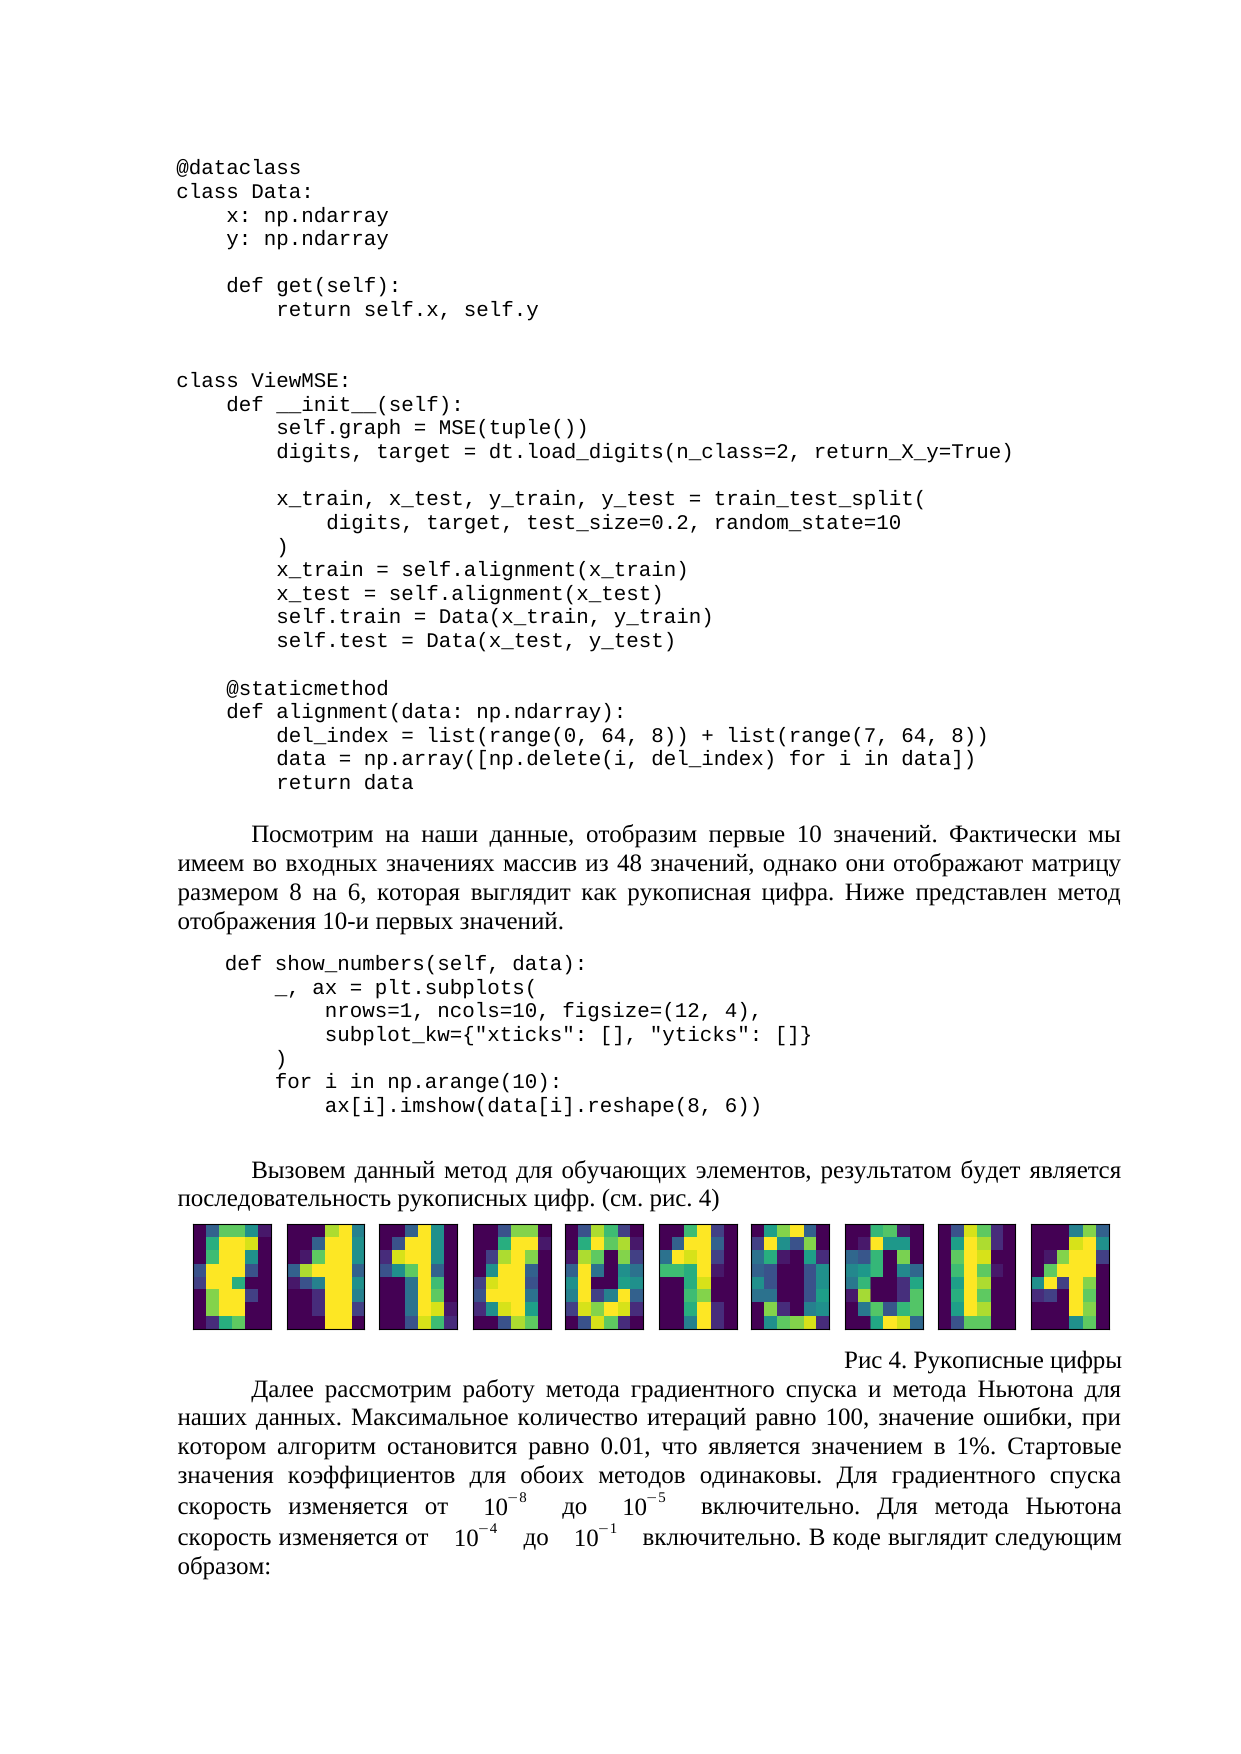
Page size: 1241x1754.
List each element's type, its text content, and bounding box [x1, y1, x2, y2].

list Рис 4. Рукописные цифры [177, 1345, 1122, 1374]
picture [177, 1212, 1123, 1345]
text Посмотрим на наши данные, отобразим первые 10 значений. Фактически мы имеем во входных значениях массив из 48 значений, однако они отображают матрицу размером 8 на 6, которая выглядит как рукописная цифра. Ниже представлен метод отображения 10-и первых значений. [177, 148, 1122, 934]
text Далее рассмотрим работу метода градиентного спуска и метода Ньютона для наших данных. Максимальное количество итераций равно 100, значение ошибки, при котором алгоритм остановится равно 0.01, что является значением в 1%. Стартовые значения коэффициентов для обоих методов одинаковы. Для градиентного спуска скорость изменяется от до включительно. Для метода Ньютона скорость изменяется от до включительно. В коде выглядит следующим образом: [177, 1374, 1122, 1580]
list Вызовем данный метод для обучающих элементов, результатом будет является последовательность рукописных цифр. (см. рис. 4) [177, 934, 1122, 1212]
